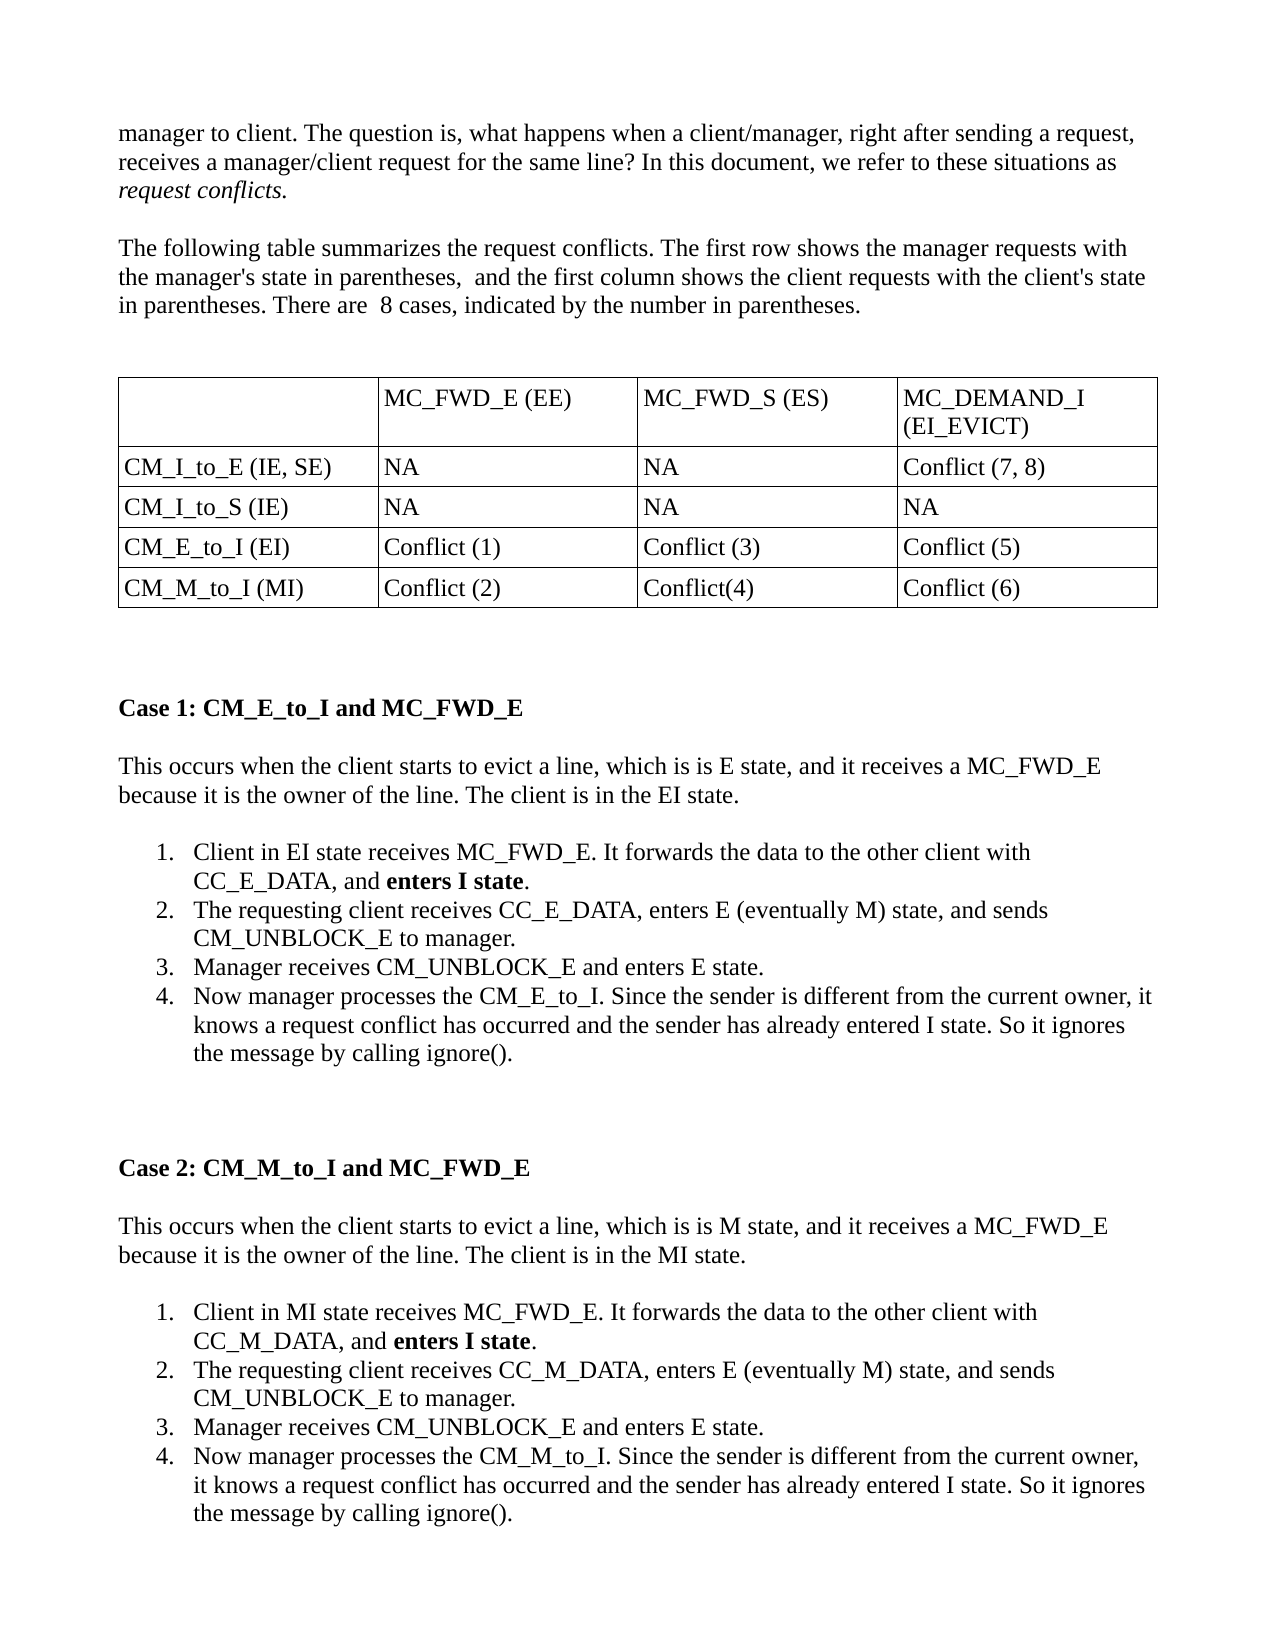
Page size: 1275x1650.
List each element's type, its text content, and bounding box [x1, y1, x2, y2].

table_cell Conflict (7, 8) [898, 447, 1157, 486]
table_cell CM_M_to_I (MI) [119, 568, 378, 607]
list Manager receives CM_UNBLOCK_E and enters E state. [156, 1412, 1157, 1441]
table_cell Conflict (2) [379, 568, 637, 607]
list The requesting client receives CC_M_DATA, enters E (eventually M) state, and sends CM_UNBLOCK_E to manager. [156, 1355, 1157, 1412]
table_cell CM_E_to_I (EI) [119, 528, 378, 567]
text The following table summarizes the request conflicts. The first row shows the manager requests with the manager's state in parentheses, and the first column shows the client requests with the client's state in parentheses. There are 8 cases, indicated by the number in parentheses. [118, 233, 1157, 319]
list Manager receives CM_UNBLOCK_E and enters E state. [156, 952, 1157, 981]
list Client in MI state receives MC_FWD_E. It forwards the data to the other client with CC_M_DATA, and enters I state. [156, 1297, 1157, 1355]
text This occurs when the client starts to evict a line, which is is E state, and it receives a MC_FWD_E because it is the owner of the line. The client is in the EI state. [118, 751, 1157, 808]
table_cell Conflict (3) [638, 528, 897, 567]
list Now manager processes the CM_E_to_I. Since the sender is different from the current owner, it knows a request conflict has occurred and the sender has already entered I state. So it ignores the message by calling ignore(). [156, 981, 1157, 1067]
table_cell NA [898, 487, 1157, 527]
table_cell Conflict (5) [898, 528, 1157, 567]
table_header [119, 378, 378, 446]
table_cell NA [379, 487, 637, 527]
text manager to client. The question is, what happens when a client/manager, right after sending a request, receives a manager/client request for the same line? In this document, we refer to these situations as request conflicts. [118, 118, 1157, 204]
table_header MC_FWD_S (ES) [638, 378, 897, 446]
list Client in EI state receives MC_FWD_E. It forwards the data to the other client with CC_E_DATA, and enters I state. [156, 837, 1157, 895]
table_header MC_FWD_E (EE) [379, 378, 637, 446]
table_cell Conflict (6) [898, 568, 1157, 607]
table_cell CM_I_to_S (IE) [119, 487, 378, 527]
list The requesting client receives CC_E_DATA, enters E (eventually M) state, and sends CM_UNBLOCK_E to manager. [156, 895, 1157, 952]
text This occurs when the client starts to evict a line, which is is M state, and it receives a MC_FWD_E because it is the owner of the line. The client is in the MI state. [118, 1211, 1157, 1268]
text Case 2: CM_M_to_I and MC_FWD_E [118, 1153, 1157, 1182]
list Now manager processes the CM_M_to_I. Since the sender is different from the current owner, it knows a request conflict has occurred and the sender has already entered I state. So it ignores the message by calling ignore(). [156, 1441, 1157, 1527]
text Case 1: CM_E_to_I and MC_FWD_E [118, 693, 1157, 722]
table_cell NA [638, 447, 897, 486]
table_cell Conflict (1) [379, 528, 637, 567]
table_cell NA [379, 447, 637, 486]
table_cell NA [638, 487, 897, 527]
table_cell CM_I_to_E (IE, SE) [119, 447, 378, 486]
table_cell Conflict(4) [638, 568, 897, 607]
table_header MC_DEMAND_I (EI_EVICT) [898, 378, 1157, 446]
